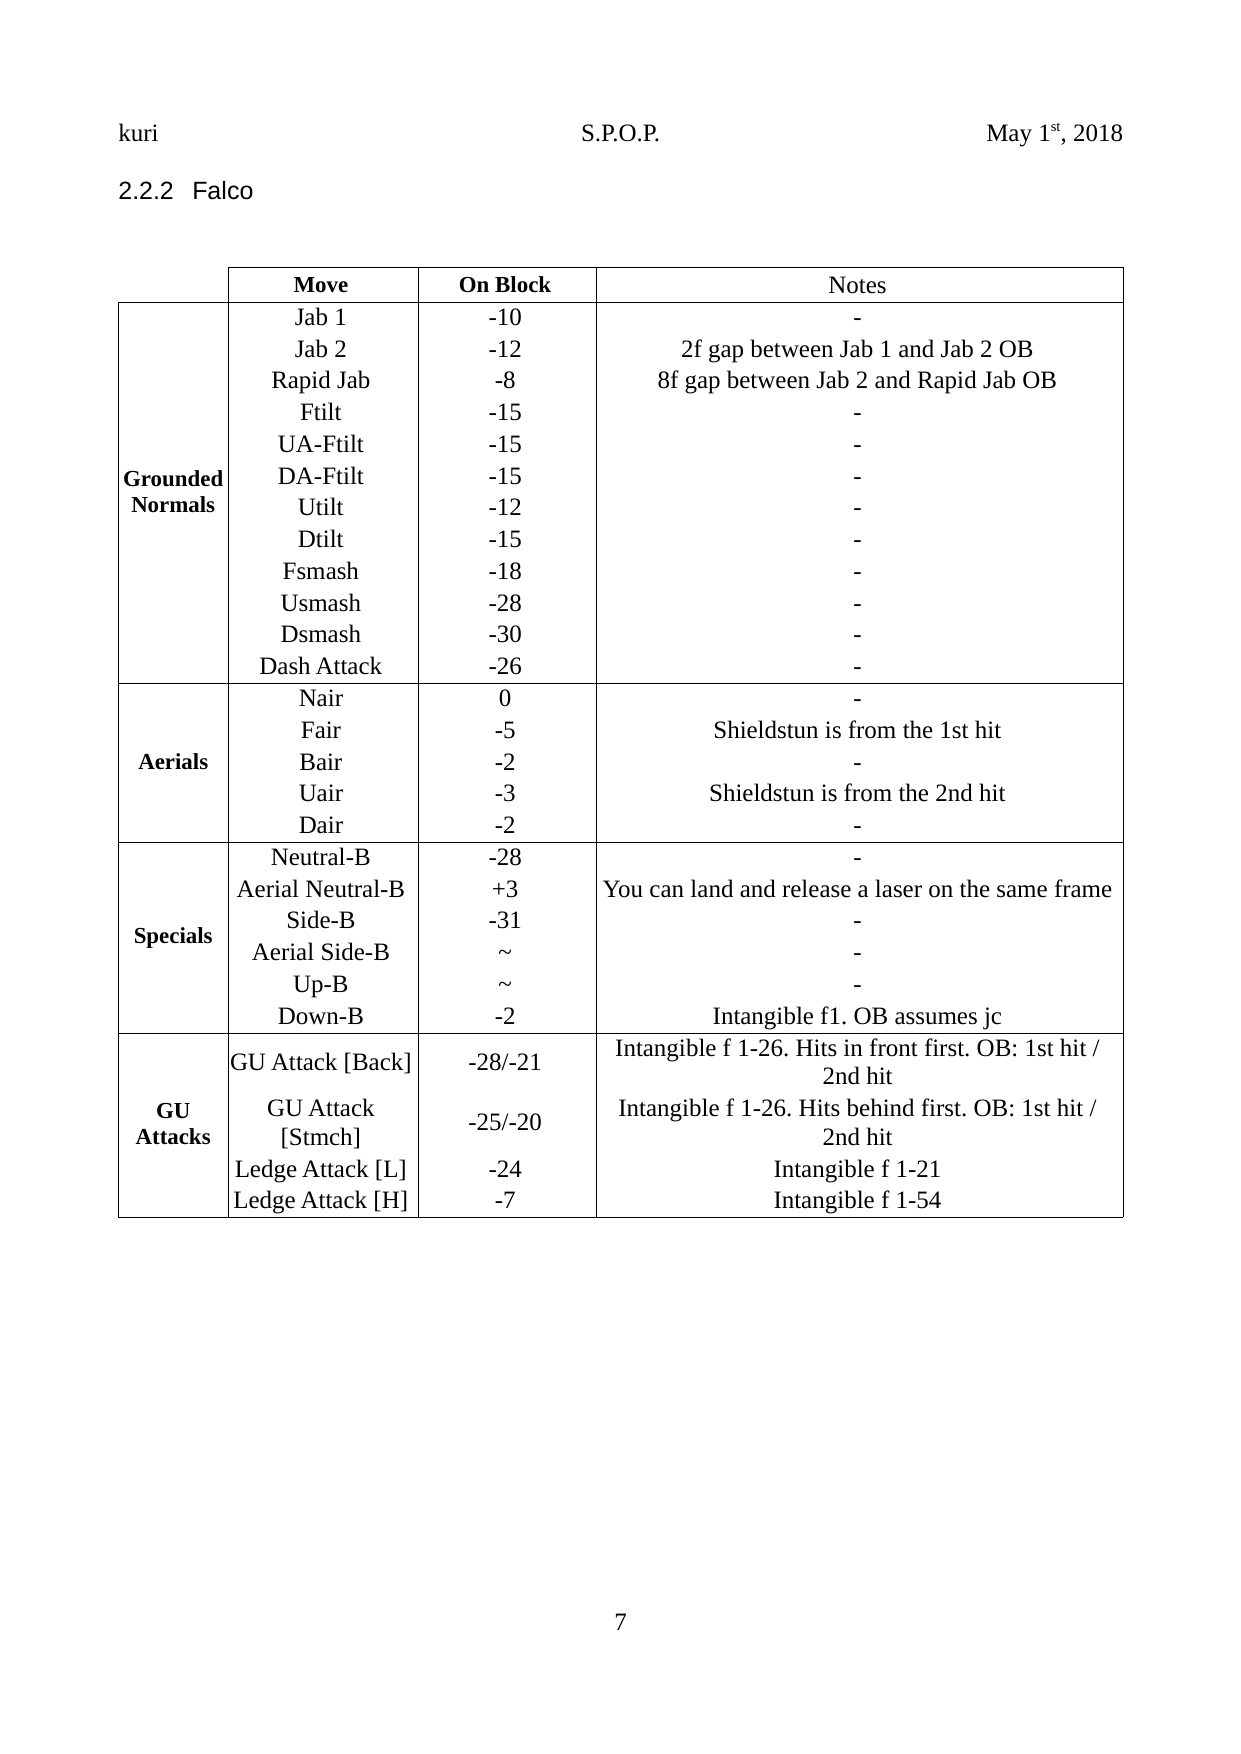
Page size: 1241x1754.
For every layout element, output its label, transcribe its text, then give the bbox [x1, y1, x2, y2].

table_cell -3 [419, 778, 596, 810]
table_cell +3 [419, 874, 596, 905]
table_cell -2 [419, 747, 596, 778]
table_cell Side-B [229, 905, 418, 937]
table_cell Neutral-B [229, 843, 418, 874]
table_cell Dair [229, 810, 418, 842]
table_cell Down-B [229, 1001, 418, 1032]
table_cell Grounded Normals [119, 303, 228, 683]
table_cell -15 [419, 429, 596, 461]
table_cell - [597, 937, 1123, 969]
table_cell -2 [419, 1001, 596, 1032]
table_cell Aerials [119, 684, 228, 842]
table_cell -25/-20 [419, 1093, 596, 1153]
table_cell Jab 1 [229, 303, 418, 333]
table_cell Intangible f 1-26. Hits in front first. OB: 1st hit / 2nd hit [597, 1034, 1123, 1093]
subtitle Falco [118, 176, 1123, 205]
table_cell Intangible f1. OB assumes jc [597, 1001, 1123, 1032]
table_cell -28/-21 [419, 1034, 596, 1093]
table_cell -2 [419, 810, 596, 842]
table_cell 8f gap between Jab 2 and Rapid Jab OB [597, 365, 1123, 397]
table_cell -8 [419, 365, 596, 397]
table_cell Uair [229, 778, 418, 810]
table_cell GU Attack [Back] [229, 1034, 418, 1093]
table_cell - [597, 397, 1123, 429]
table_cell Utilt [229, 493, 418, 524]
table_cell ~ [419, 937, 596, 969]
table_cell Aerial Side-B [229, 937, 418, 969]
table_cell - [597, 969, 1123, 1001]
table_cell - [597, 843, 1123, 874]
table_cell - [597, 620, 1123, 651]
table_cell Shieldstun is from the 1st hit [597, 715, 1123, 747]
table_cell -26 [419, 651, 596, 683]
table_cell Dsmash [229, 620, 418, 651]
table_cell Shieldstun is from the 2nd hit [597, 778, 1123, 810]
table_cell -15 [419, 397, 596, 429]
table_cell DA-Ftilt [229, 461, 418, 492]
table_cell - [597, 493, 1123, 524]
table_cell -12 [419, 493, 596, 524]
table_header On Block [419, 268, 596, 302]
table_cell -24 [419, 1154, 596, 1185]
table_cell Intangible f 1-54 [597, 1185, 1123, 1217]
table_cell - [597, 429, 1123, 461]
table_cell -31 [419, 905, 596, 937]
table_cell -15 [419, 461, 596, 492]
table_cell GU Attack [Stmch] [229, 1093, 418, 1153]
table_cell - [597, 747, 1123, 778]
table_cell -5 [419, 715, 596, 747]
table_cell - [597, 651, 1123, 683]
table_cell Jab 2 [229, 334, 418, 365]
table_cell You can land and release a laser on the same frame [597, 874, 1123, 905]
table_cell ~ [419, 969, 596, 1001]
table_cell - [597, 461, 1123, 492]
table_cell Ledge Attack [L] [229, 1154, 418, 1185]
table_cell Dash Attack [229, 651, 418, 683]
table_cell Fair [229, 715, 418, 747]
table_cell - [597, 684, 1123, 715]
table_cell -28 [419, 843, 596, 874]
table_cell Usmash [229, 588, 418, 619]
table_cell -12 [419, 334, 596, 365]
table_cell Dtilt [229, 524, 418, 556]
table_cell - [597, 810, 1123, 842]
table_cell Fsmash [229, 556, 418, 588]
table_cell -18 [419, 556, 596, 588]
table_header Notes [597, 268, 1123, 302]
table_cell Ledge Attack [H] [229, 1185, 418, 1217]
table_cell -28 [419, 588, 596, 619]
table_cell - [597, 905, 1123, 937]
table_cell 0 [419, 684, 596, 715]
table_cell -7 [419, 1185, 596, 1217]
table_cell 2f gap between Jab 1 and Jab 2 OB [597, 334, 1123, 365]
table_cell Aerial Neutral-B [229, 874, 418, 905]
table_cell Ftilt [229, 397, 418, 429]
table_cell - [597, 556, 1123, 588]
table_cell Intangible f 1-26. Hits behind first. OB: 1st hit / 2nd hit [597, 1093, 1123, 1153]
table_cell -30 [419, 620, 596, 651]
table_cell Bair [229, 747, 418, 778]
table_cell - [597, 588, 1123, 619]
table_cell -15 [419, 524, 596, 556]
table_cell Rapid Jab [229, 365, 418, 397]
table_cell Specials [119, 843, 228, 1032]
table_cell UA-Ftilt [229, 429, 418, 461]
table_cell GU Attacks [119, 1034, 228, 1217]
table_cell - [597, 524, 1123, 556]
table_header Move [229, 268, 418, 302]
table_header [118, 267, 228, 302]
table_cell Nair [229, 684, 418, 715]
table_cell Intangible f 1-21 [597, 1154, 1123, 1185]
table_cell - [597, 303, 1123, 333]
table_cell Up-B [229, 969, 418, 1001]
table_cell -10 [419, 303, 596, 333]
